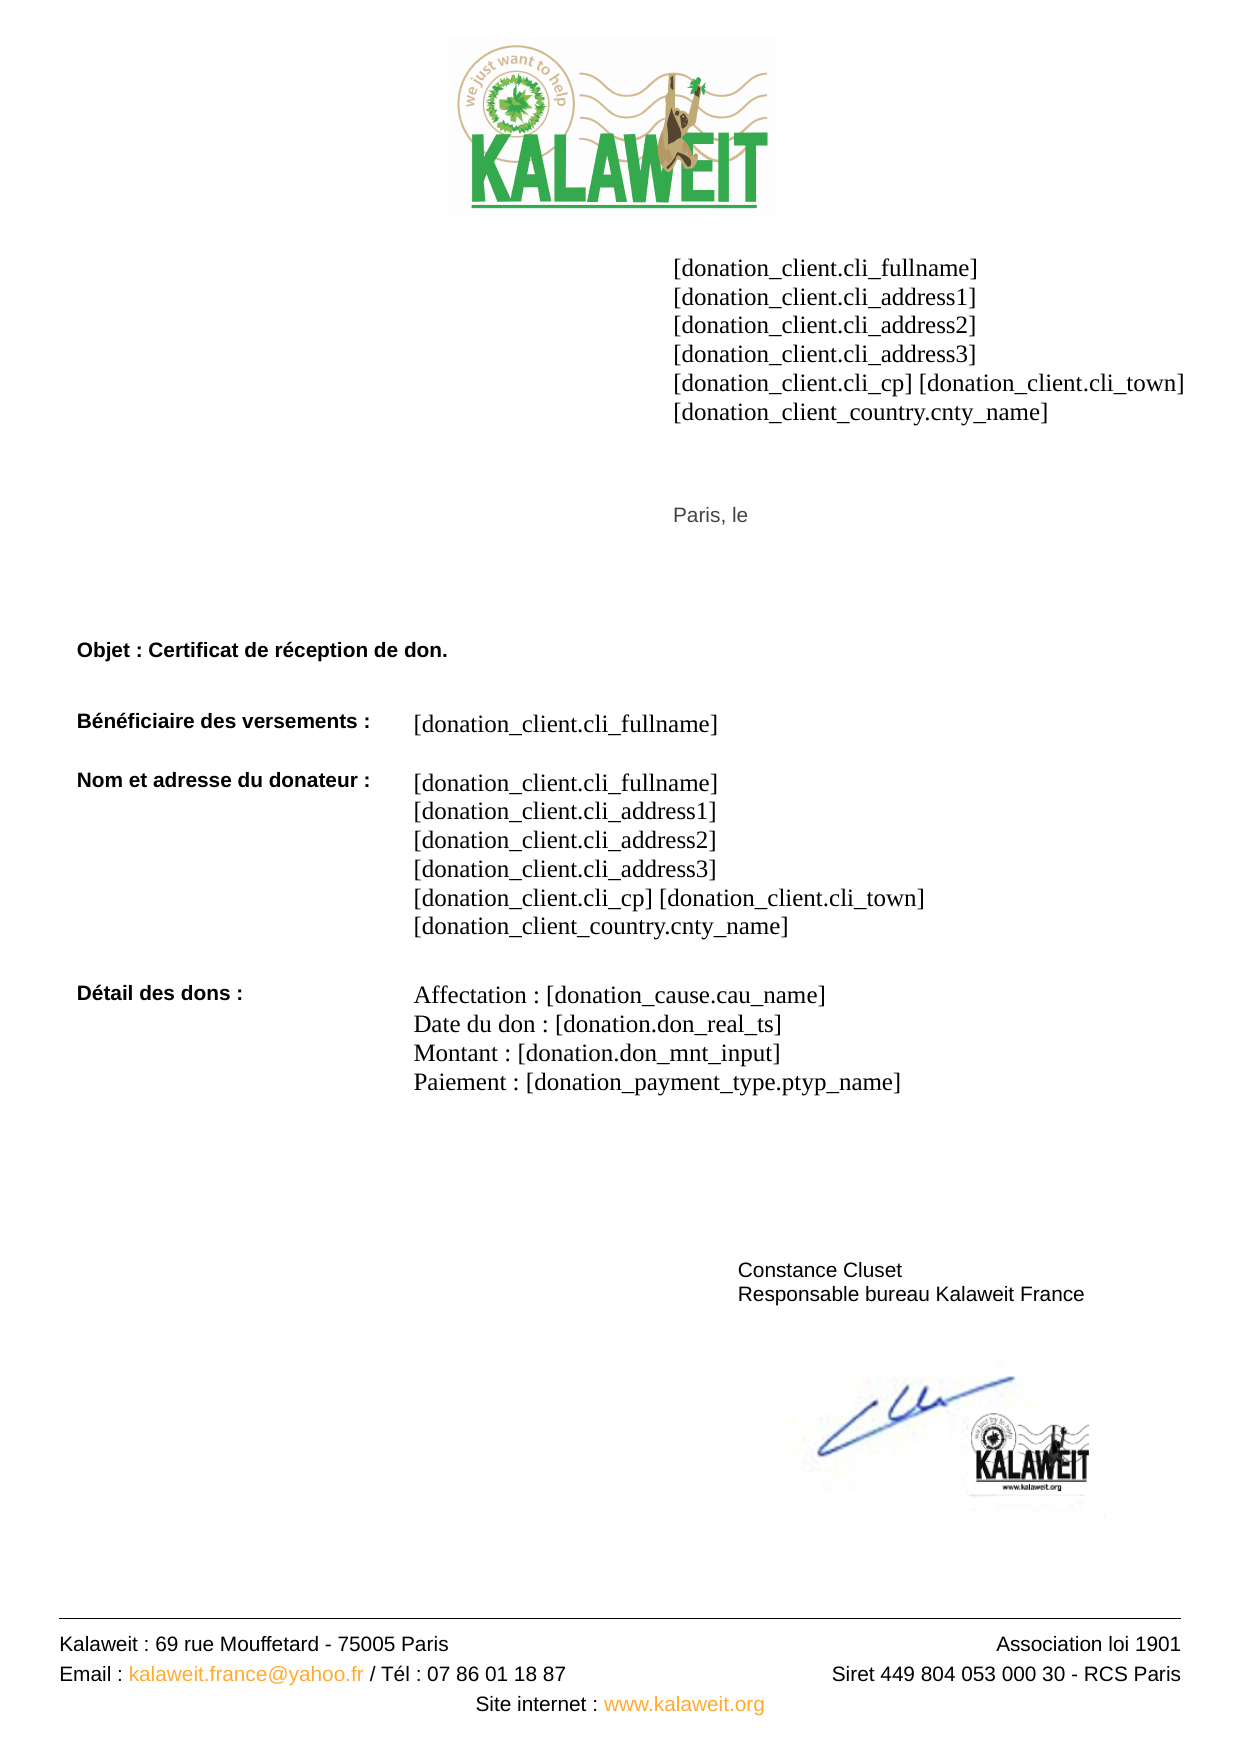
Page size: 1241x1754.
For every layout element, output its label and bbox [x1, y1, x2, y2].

picture [785, 1339, 1106, 1519]
picture [447, 37, 776, 216]
